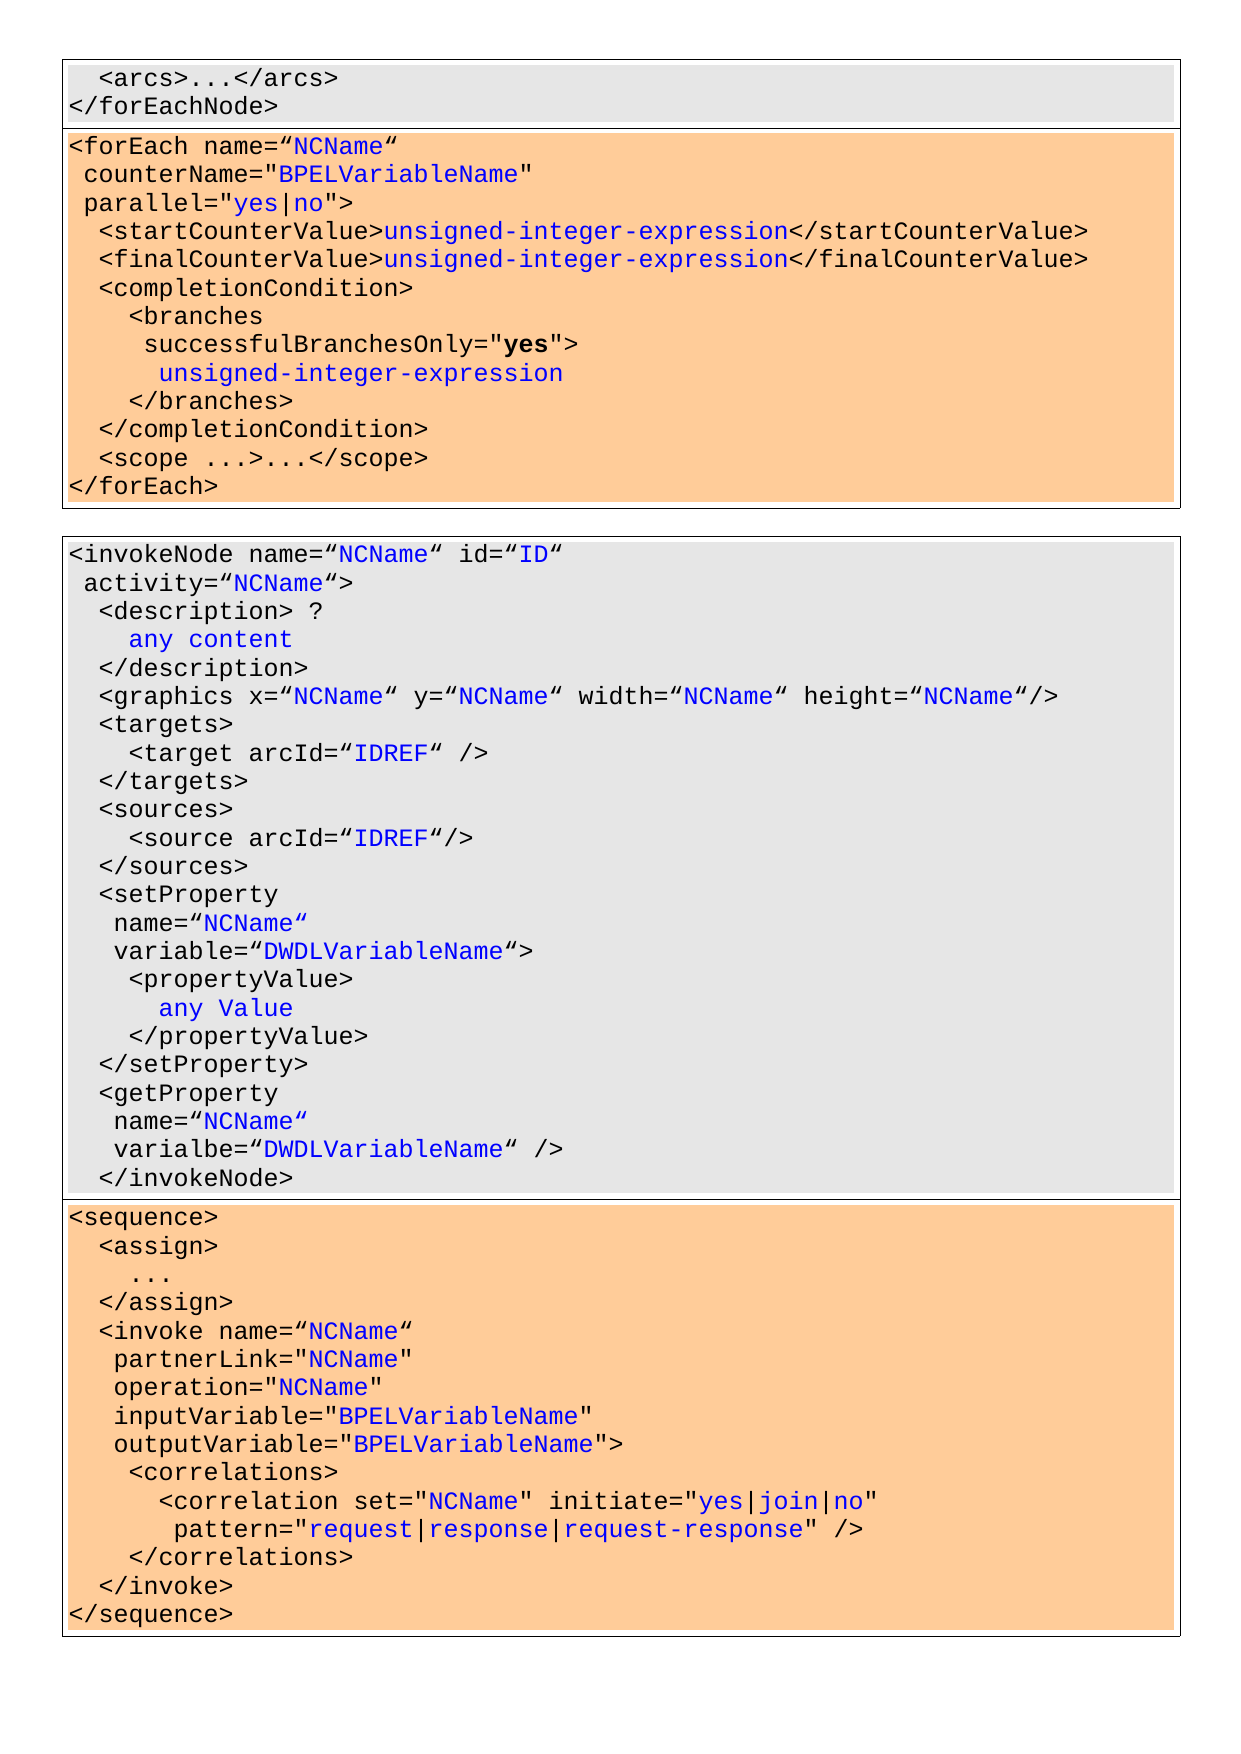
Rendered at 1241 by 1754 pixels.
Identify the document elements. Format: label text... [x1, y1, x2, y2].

table_cell <sequence> <assign> ... </assign> <invoke name=“NCName“ partnerLink="NCName" operation="NCName" inputVariable="BPELVariableName" outputVariable="BPELVariableName"> <correlations> <correlation set="NCName" initiate="yes|join|no" pattern="request|response|request-response" /> </correlations> </invoke> </sequence> [63, 1200, 1180, 1636]
table_cell <forEach name=“NCName“ counterName="BPELVariableName" parallel="yes|no"> <startCounterValue>unsigned-integer-expression</startCounterValue> <finalCounterValue>unsigned-integer-expression</finalCounterValue> <completionCondition> <branches successfulBranchesOnly="yes"> unsigned-integer-expression </branches> </completionCondition> <scope ...>...</scope> </forEach> [63, 129, 1180, 507]
table_header <invokeNode name=“NCName“ id=“ID“ activity=“NCName“> <description> ? any content </description> <graphics x=“NCName“ y=“NCName“ width=“NCName“ height=“NCName“/> <targets> <target arcId=“IDREF“ /> </targets> <sources> <source arcId=“IDREF“/> </sources> <setProperty name=“NCName“ variable=“DWDLVariableName“> <propertyValue> any Value </propertyValue> </setProperty> <getProperty name=“NCName“ varialbe=“DWDLVariableName“ /> </invokeNode> [63, 537, 1180, 1199]
table_header <arcs>...</arcs> </forEachNode> [63, 60, 1180, 128]
